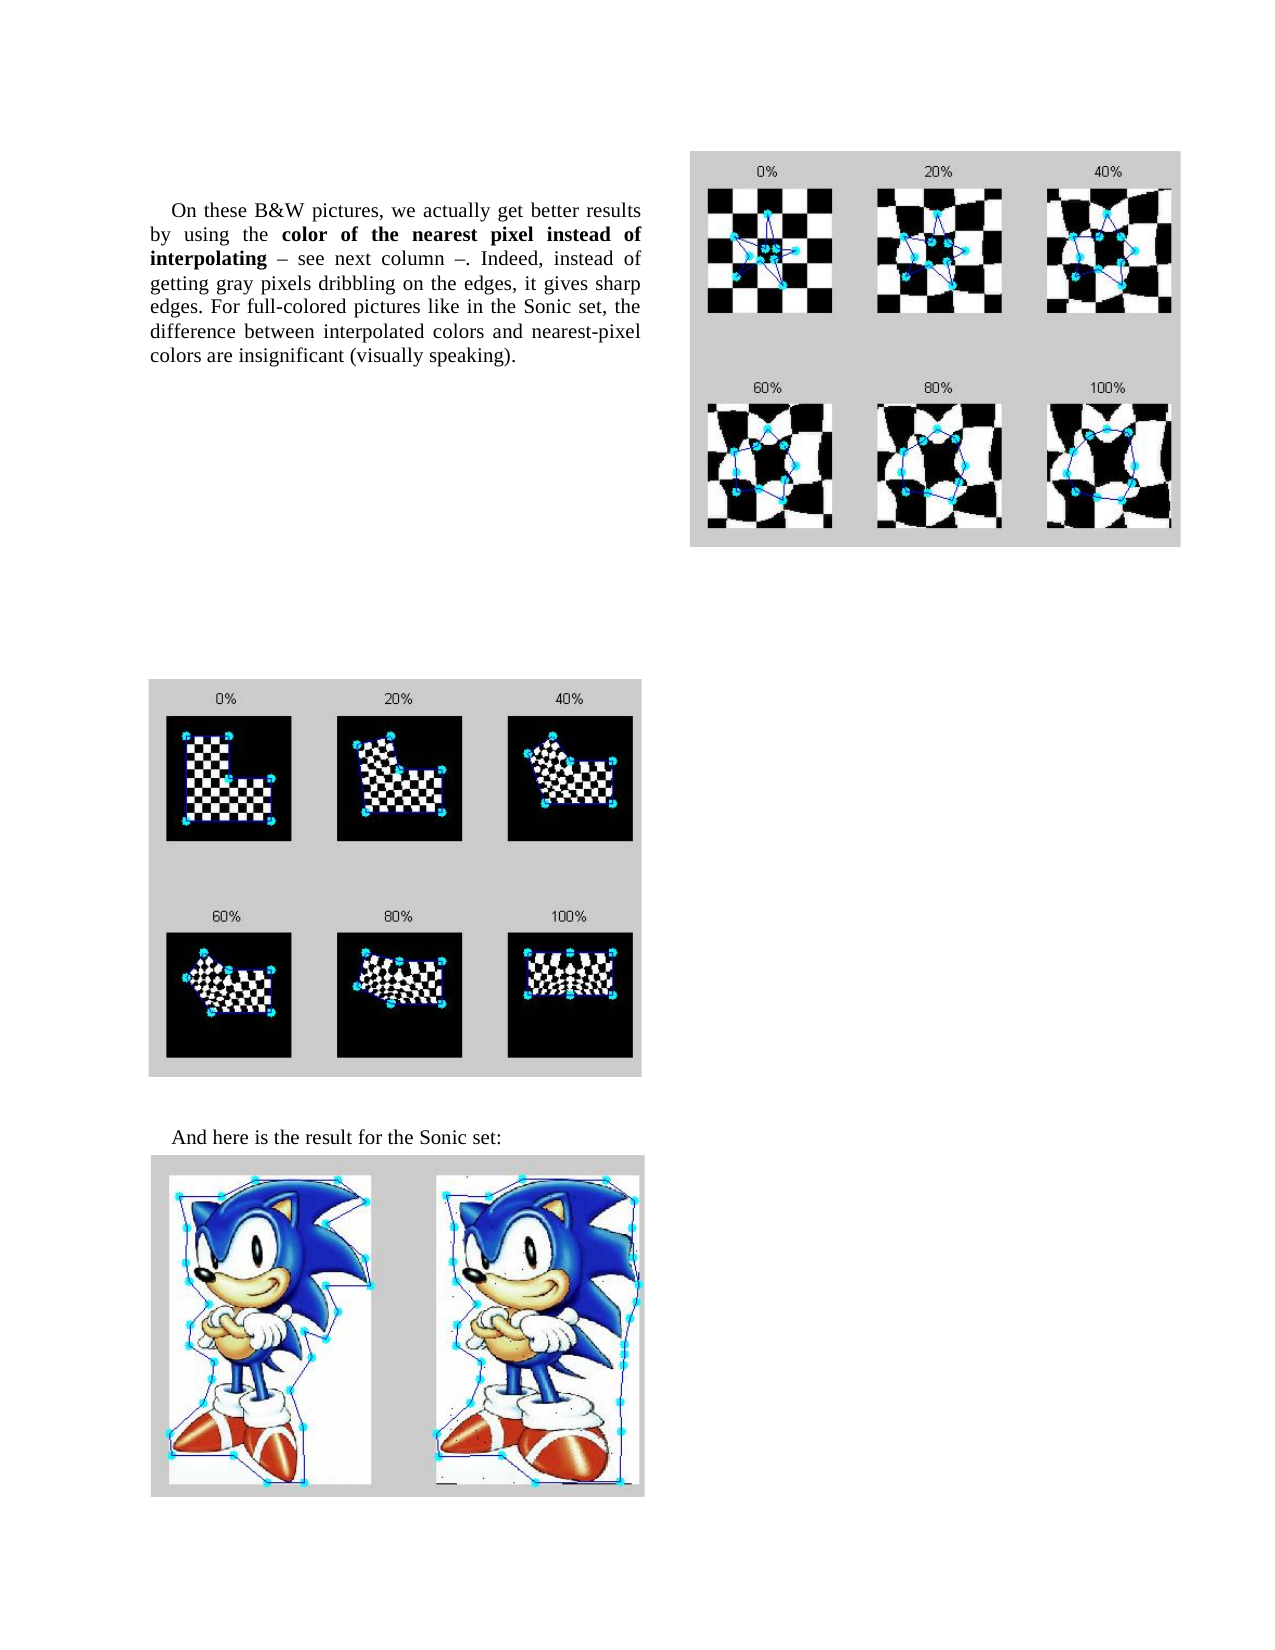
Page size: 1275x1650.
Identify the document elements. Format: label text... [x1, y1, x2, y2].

picture [689, 151, 1181, 547]
text On these B&W pictures, we actually get better results by using the color of the nearest pixel instead of interpolating – see next column –. Indeed, instead of getting gray pixels dribbling on the edges, it gives sharp edges. For full-colored pictures like in the Sonic set, the difference between interpolated colors and nearest-pixel colors are insignificant (visually speaking). [150, 198, 642, 367]
text And here is the result for the Sonic set: [150, 1125, 642, 1149]
picture [150, 1155, 645, 1497]
picture [148, 679, 642, 1077]
